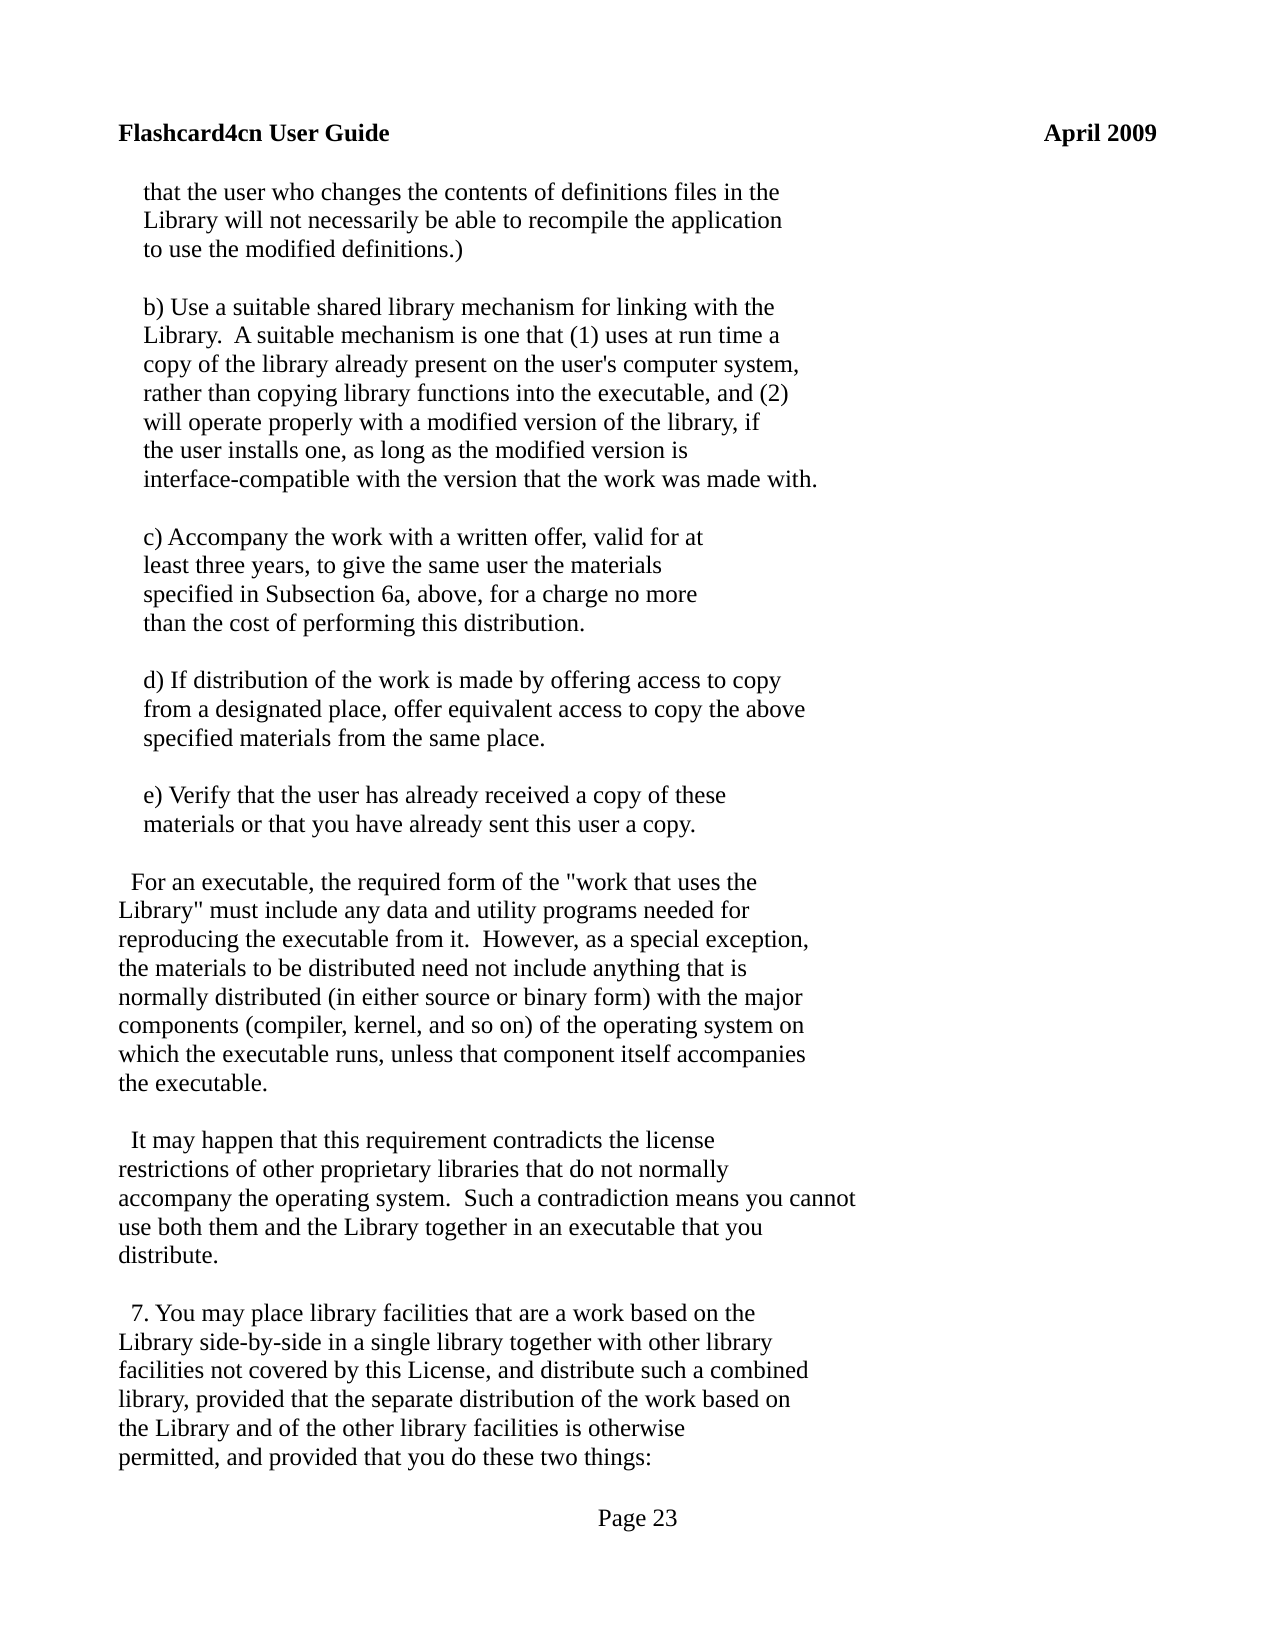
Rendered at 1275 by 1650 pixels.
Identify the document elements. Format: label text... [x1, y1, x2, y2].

text accompany the operating system. Such a contradiction means you cannot [118, 1183, 1157, 1212]
text from a designated place, offer equivalent access to copy the above [118, 694, 1157, 723]
text It may happen that this requirement contradicts the license [118, 1126, 1157, 1154]
text permitted, and provided that you do these two things: [118, 1442, 1157, 1471]
text library, provided that the separate distribution of the work based on [118, 1384, 1157, 1413]
text will operate properly with a modified version of the library, if [118, 407, 1157, 436]
text Library. A suitable mechanism is one that (1) uses at run time a [118, 321, 1157, 349]
text the executable. [118, 1068, 1157, 1097]
text specified in Subsection 6a, above, for a charge no more [118, 579, 1157, 608]
text Library will not necessarily be able to recompile the application [118, 206, 1157, 234]
text Library side-by-side in a single library together with other library [118, 1327, 1157, 1356]
text e) Verify that the user has already received a copy of these [118, 781, 1157, 809]
text reproducing the executable from it. However, as a special exception, [118, 924, 1157, 953]
text rather than copying library functions into the executable, and (2) [118, 378, 1157, 407]
text least three years, to give the same user the materials [118, 551, 1157, 579]
text the Library and of the other library facilities is otherwise [118, 1413, 1157, 1442]
text restrictions of other proprietary libraries that do not normally [118, 1154, 1157, 1183]
text components (compiler, kernel, and so on) of the operating system on [118, 1011, 1157, 1039]
text than the cost of performing this distribution. [118, 608, 1157, 637]
text which the executable runs, unless that component itself accompanies [118, 1039, 1157, 1068]
text facilities not covered by this License, and distribute such a combined [118, 1356, 1157, 1384]
text b) Use a suitable shared library mechanism for linking with the [118, 292, 1157, 321]
text For an executable, the required form of the "work that uses the [118, 867, 1157, 896]
text specified materials from the same place. [118, 723, 1157, 752]
text the materials to be distributed need not include anything that is [118, 953, 1157, 982]
text use both them and the Library together in an executable that you [118, 1212, 1157, 1241]
text d) If distribution of the work is made by offering access to copy [118, 666, 1157, 694]
text distribute. [118, 1241, 1157, 1269]
text Library" must include any data and utility programs needed for [118, 896, 1157, 924]
text materials or that you have already sent this user a copy. [118, 809, 1157, 838]
text 7. You may place library facilities that are a work based on the [118, 1298, 1157, 1327]
text normally distributed (in either source or binary form) with the major [118, 982, 1157, 1011]
text to use the modified definitions.) [118, 234, 1157, 263]
text the user installs one, as long as the modified version is [118, 436, 1157, 464]
text copy of the library already present on the user's computer system, [118, 349, 1157, 378]
text interface-compatible with the version that the work was made with. [118, 464, 1157, 493]
text c) Accompany the work with a written offer, valid for at [118, 522, 1157, 551]
text that the user who changes the contents of definitions files in the [118, 177, 1157, 206]
